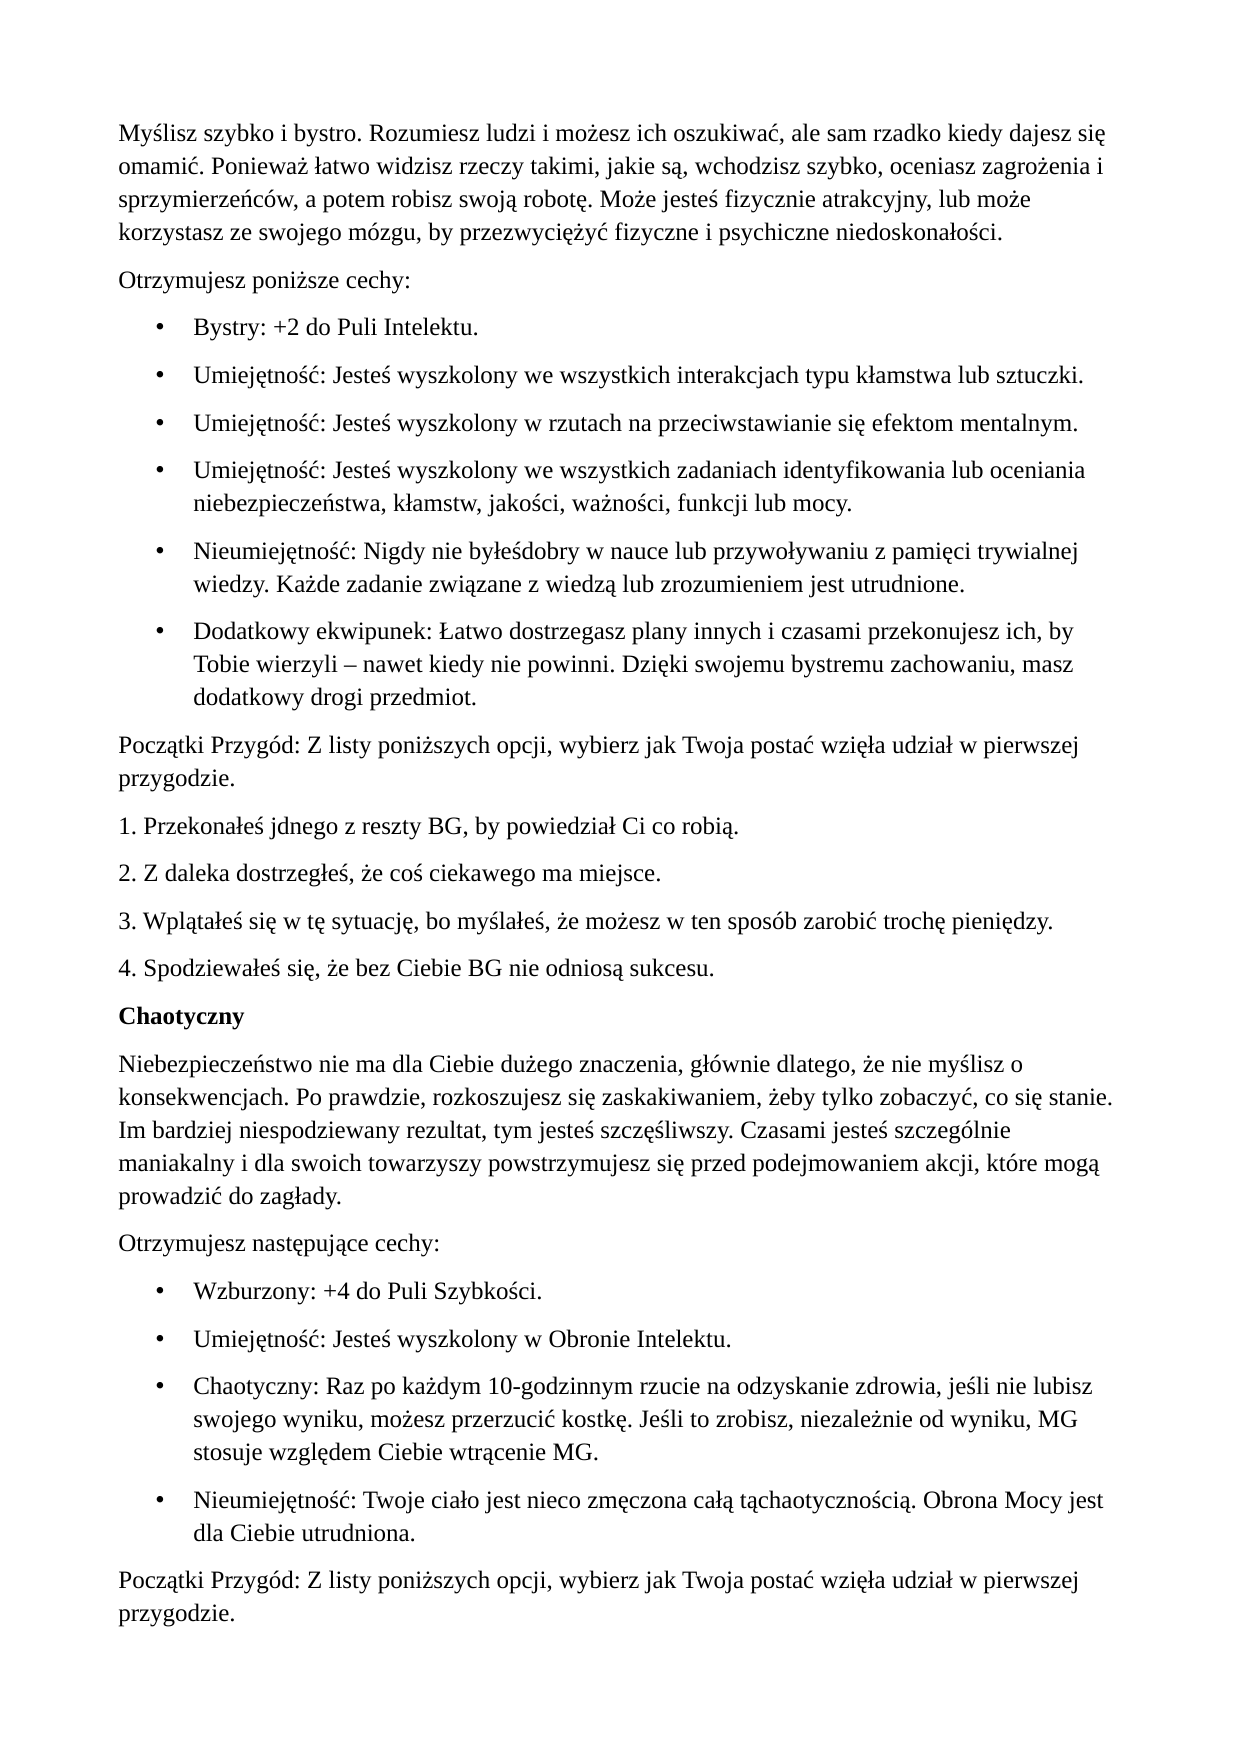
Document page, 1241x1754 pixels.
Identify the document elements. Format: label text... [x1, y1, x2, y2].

list Wzburzony: +4 do Puli Szybkości. [156, 1276, 1122, 1305]
text Chaotyczny [118, 1001, 1122, 1030]
text Otrzymujesz poniższe cechy: [118, 265, 1122, 293]
text Niebezpieczeństwo nie ma dla Ciebie dużego znaczenia, głównie dlatego, że nie myślisz o konsekwencjach. Po prawdzie, rozkoszujesz się zaskakiwaniem, żeby tylko zobaczyć, co się stanie. Im bardziej niespodziewany rezultat, tym jesteś szczęśliwszy. Czasami jesteś szczególnie maniakalny i dla swoich towarzyszy powstrzymujesz się przed podejmowaniem akcji, które mogą prowadzić do zagłady. [118, 1049, 1122, 1209]
list Chaotyczny: Raz po każdym 10-godzinnym rzucie na odzyskanie zdrowia, jeśli nie lubisz swojego wyniku, możesz przerzucić kostkę. Jeśli to zrobisz, niezależnie od wyniku, MG stosuje względem Ciebie wtrącenie MG. [156, 1371, 1122, 1466]
text Początki Przygód: Z listy poniższych opcji, wybierz jak Twoja postać wzięła udział w pierwszej przygodzie. [118, 730, 1122, 792]
text 2. Z daleka dostrzegłeś, że coś ciekawego ma miejsce. [118, 858, 1122, 887]
list Umiejętność: Jesteś wyszkolony we wszystkich interakcjach typu kłamstwa lub sztuczki. [156, 360, 1122, 389]
text 1. Przekonałeś jdnego z reszty BG, by powiedział Ci co robią. [118, 811, 1122, 839]
text Myślisz szybko i bystro. Rozumiesz ludzi i możesz ich oszukiwać, ale sam rzadko kiedy dajesz się omamić. Ponieważ łatwo widzisz rzeczy takimi, jakie są, wchodzisz szybko, oceniasz zagrożenia i sprzymierzeńców, a potem robisz swoją robotę. Może jesteś fizycznie atrakcyjny, lub może korzystasz ze swojego mózgu, by przezwyciężyć fizyczne i psychiczne niedoskonałości. [118, 118, 1122, 246]
text Otrzymujesz następujące cechy: [118, 1228, 1122, 1257]
list Nieumiejętność: Twoje ciało jest nieco zmęczona całą tąchaotycznością. Obrona Mocy jest dla Ciebie utrudniona. [156, 1485, 1122, 1547]
text 4. Spodziewałeś się, że bez Ciebie BG nie odniosą sukcesu. [118, 953, 1122, 982]
list Umiejętność: Jesteś wyszkolony w rzutach na przeciwstawianie się efektom mentalnym. [156, 408, 1122, 436]
list Umiejętność: Jesteś wyszkolony we wszystkich zadaniach identyfikowania lub oceniania niebezpieczeństwa, kłamstw, jakości, ważności, funkcji lub mocy. [156, 455, 1122, 517]
list Dodatkowy ekwipunek: Łatwo dostrzegasz plany innych i czasami przekonujesz ich, by Tobie wierzyli – nawet kiedy nie powinni. Dzięki swojemu bystremu zachowaniu, masz dodatkowy drogi przedmiot. [156, 616, 1122, 711]
text Początki Przygód: Z listy poniższych opcji, wybierz jak Twoja postać wzięła udział w pierwszej przygodzie. [118, 1566, 1122, 1627]
list Umiejętność: Jesteś wyszkolony w Obronie Intelektu. [156, 1324, 1122, 1352]
list Bystry: +2 do Puli Intelektu. [156, 312, 1122, 341]
list Nieumiejętność: Nigdy nie byłeśdobry w nauce lub przywoływaniu z pamięci trywialnej wiedzy. Każde zadanie związane z wiedzą lub zrozumieniem jest utrudnione. [156, 536, 1122, 598]
text 3. Wplątałeś się w tę sytuację, bo myślałeś, że możesz w ten sposób zarobić trochę pieniędzy. [118, 906, 1122, 935]
